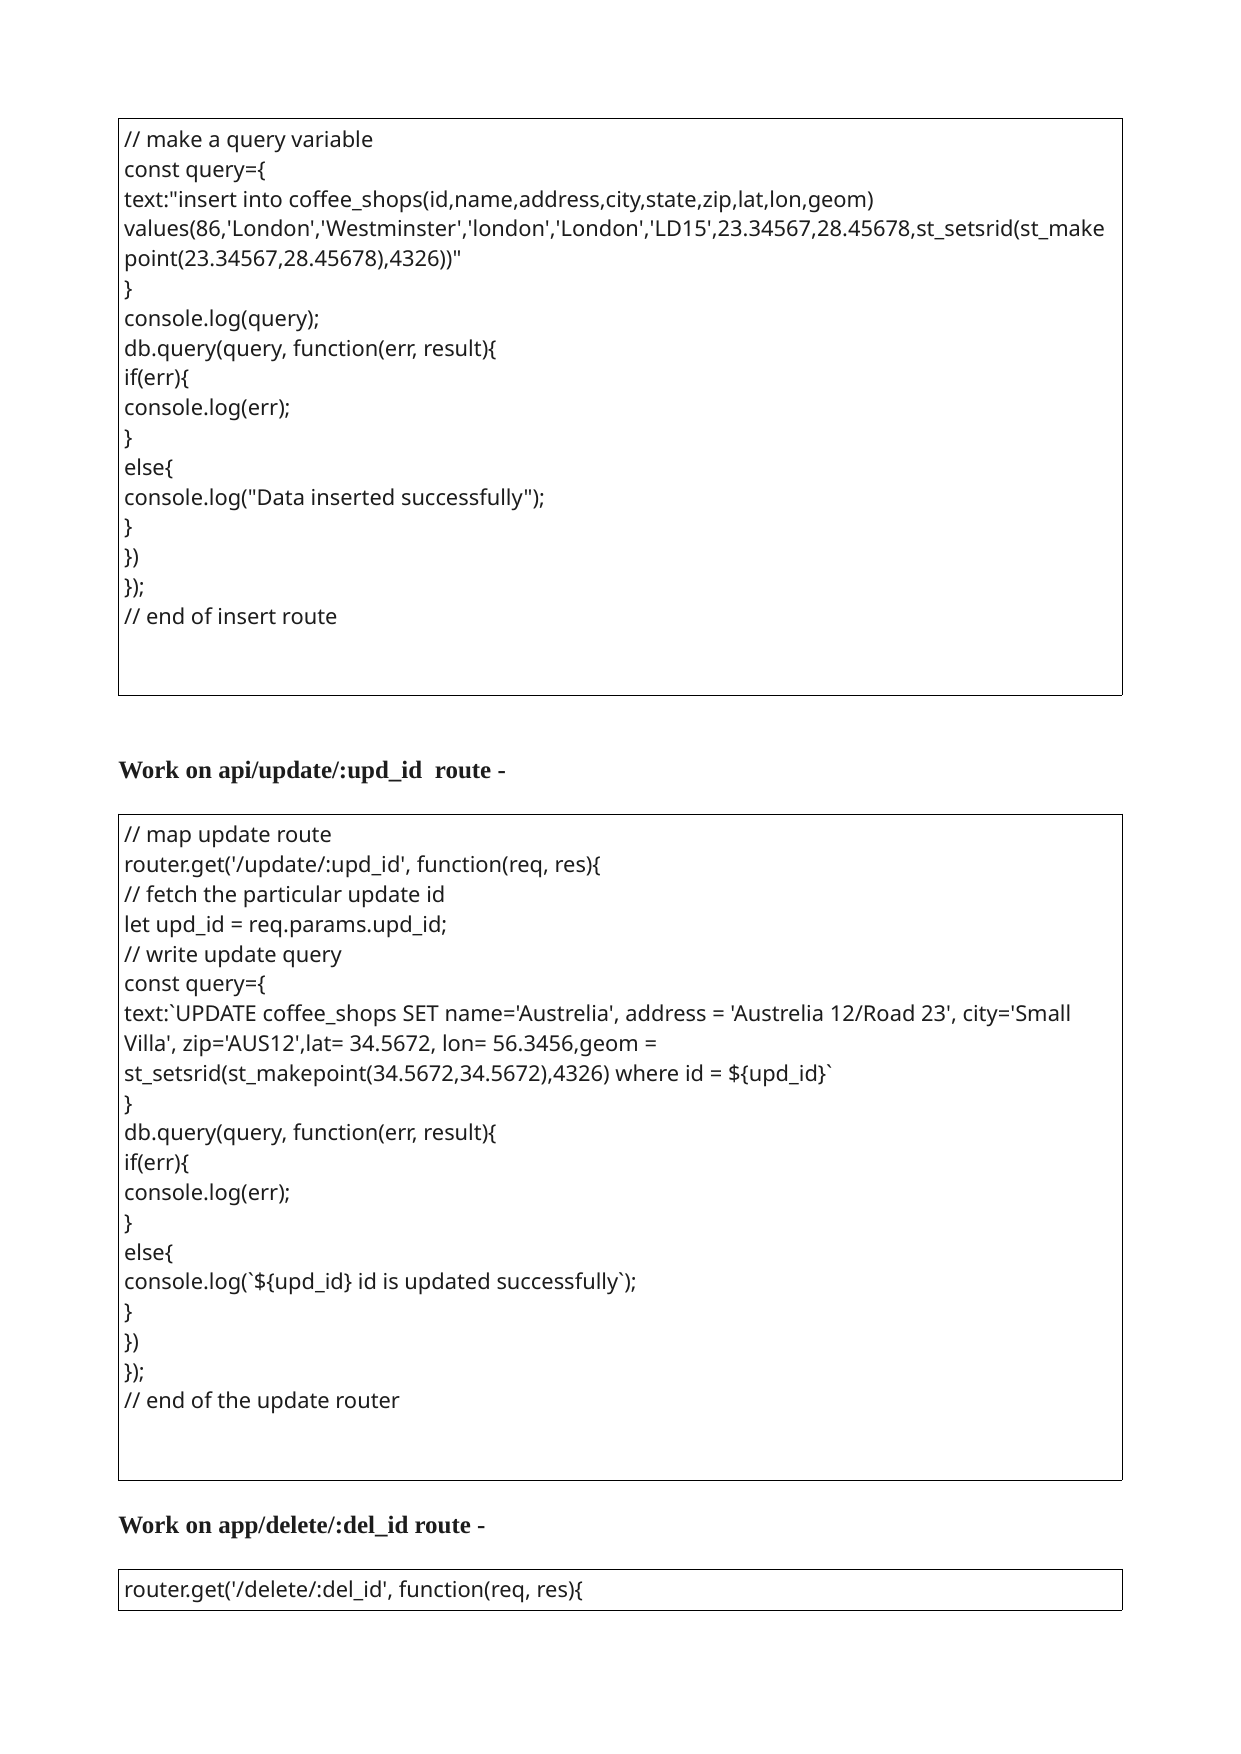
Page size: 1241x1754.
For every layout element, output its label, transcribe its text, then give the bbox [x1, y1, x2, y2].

text Work on app/delete/:del_id route - [118, 1509, 1122, 1539]
table_header router.get('/delete/:del_id', function(req, res){ [119, 1570, 1122, 1610]
table_header // make a query variable const query={ text:"insert into coffee_shops(id,name,address,city,state,zip,lat,lon,geom) values(86,'London','Westminster','london','London','LD15',23.34567,28.45678,st_setsrid(st_makepoint(23.34567,28.45678),4326))" } console.log(query); db.query(query, function(err, result){ if(err){ console.log(err); } else{ console.log("Data inserted successfully"); } }) }); // end of insert route [119, 119, 1122, 695]
text Work on api/update/:upd_id route - [118, 754, 1122, 784]
table_header // map update route router.get('/update/:upd_id', function(req, res){ // fetch the particular update id let upd_id = req.params.upd_id; // write update query const query={ text:`UPDATE coffee_shops SET name='Austrelia', address = 'Austrelia 12/Road 23', city='Small Villa', zip='AUS12',lat= 34.5672, lon= 56.3456,geom = st_setsrid(st_makepoint(34.5672,34.5672),4326) where id = ${upd_id}` } db.query(query, function(err, result){ if(err){ console.log(err); } else{ console.log(`${upd_id} id is updated successfully`); } }) }); // end of the update router [119, 815, 1122, 1479]
